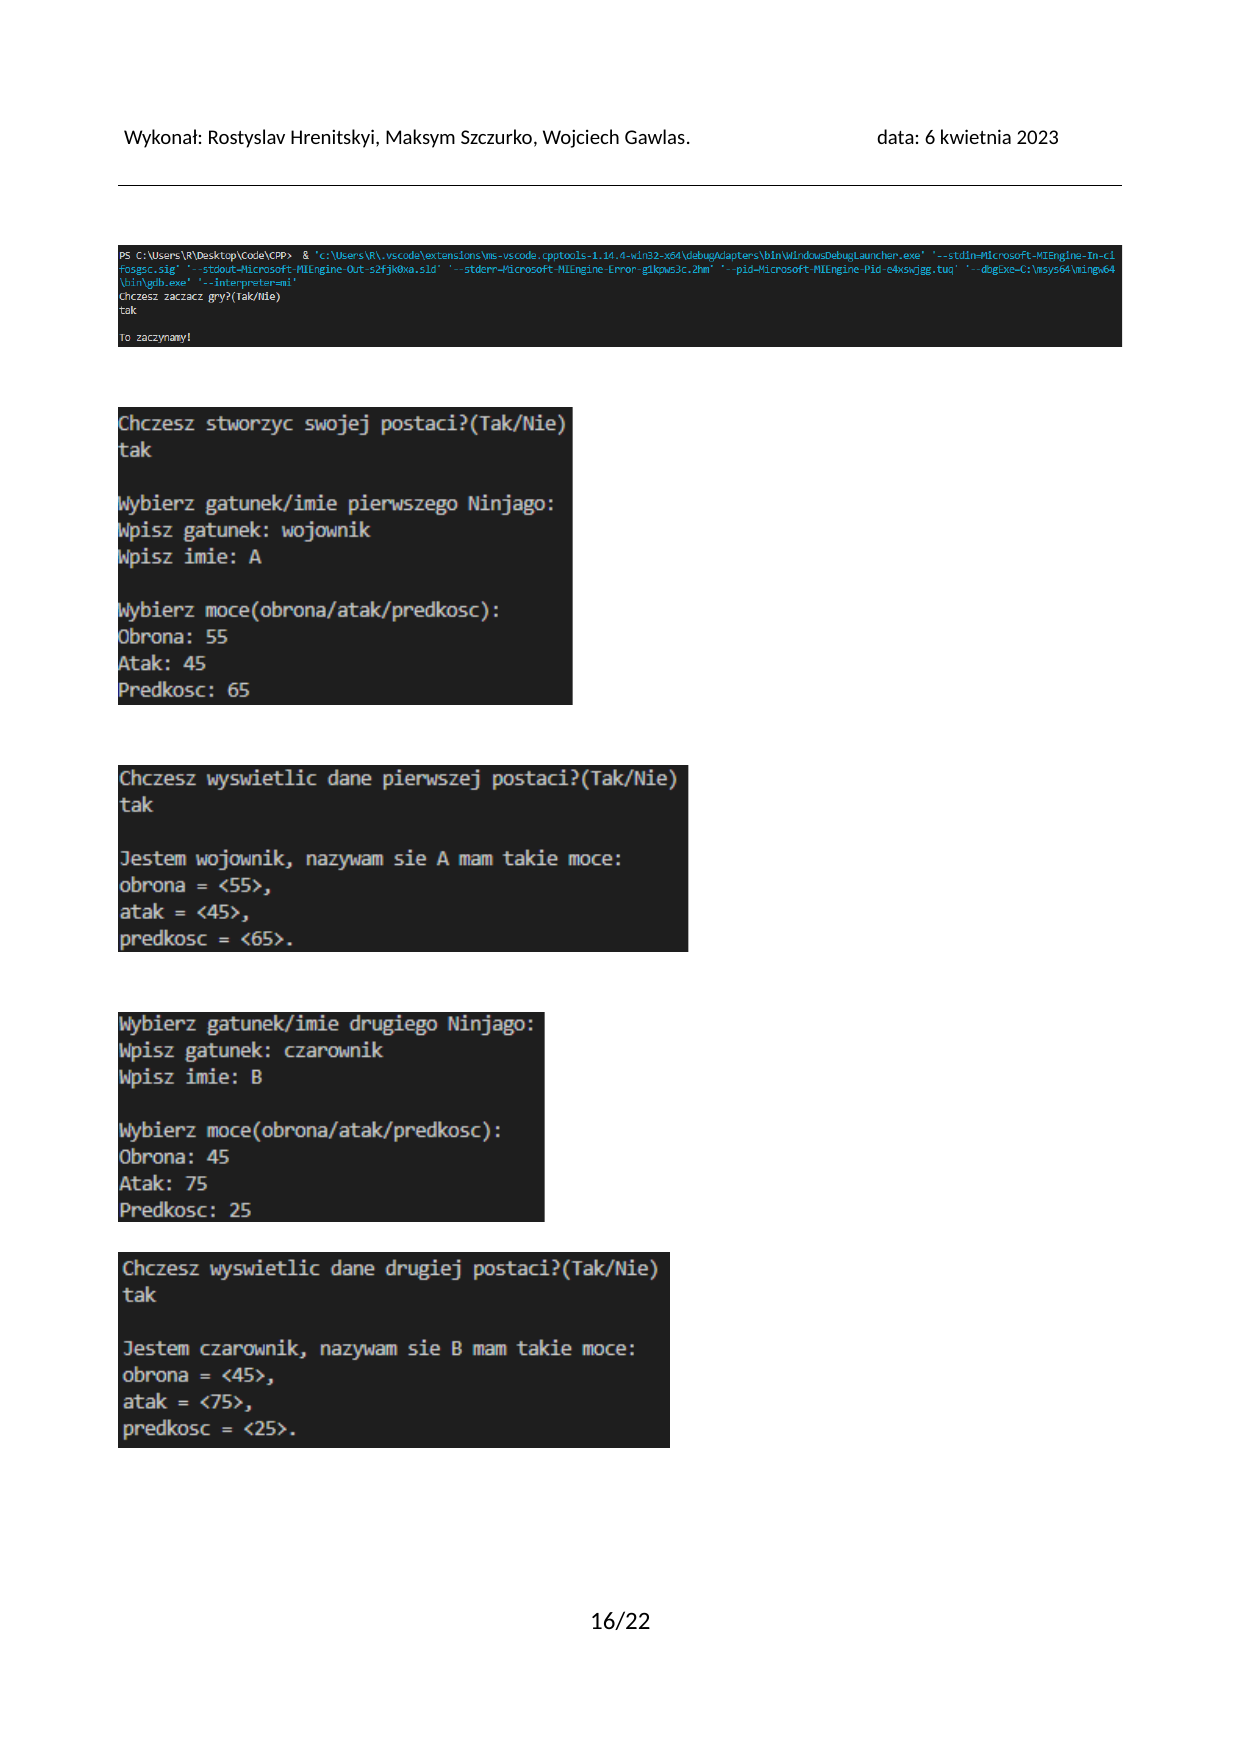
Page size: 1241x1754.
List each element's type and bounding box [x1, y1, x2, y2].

picture [118, 1252, 670, 1448]
picture [118, 765, 689, 952]
picture [118, 407, 573, 705]
picture [118, 1012, 545, 1222]
picture [118, 245, 1123, 347]
